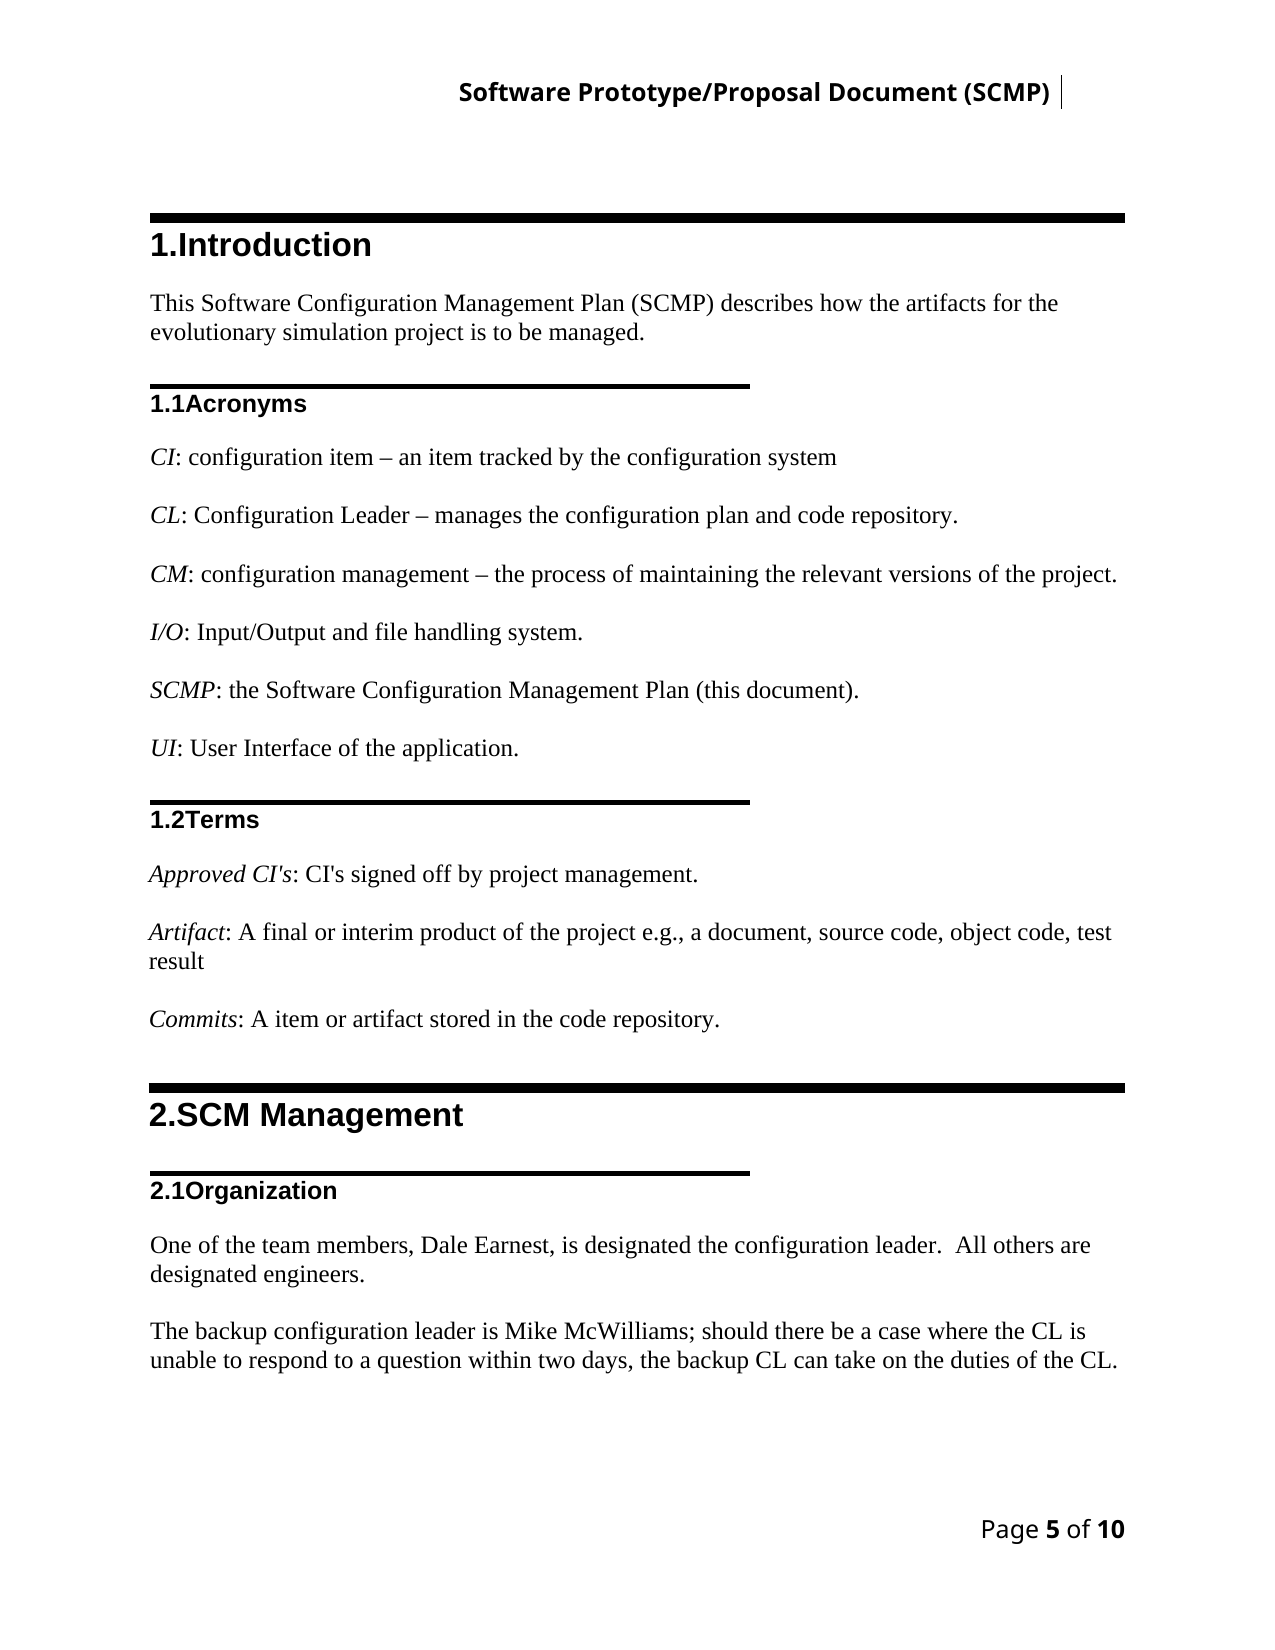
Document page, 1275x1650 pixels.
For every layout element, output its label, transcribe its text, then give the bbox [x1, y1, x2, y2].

subtitle Organization [150, 1176, 750, 1205]
text CI: configuration item – an item tracked by the configuration system [150, 442, 1125, 471]
text The backup configuration leader is Mike McWilliams; should there be a case where the CL is unable to respond to a question within two days, the backup CL can take on the duties of the CL. [150, 1316, 1125, 1374]
subtitle SCM Management [148, 1084, 1125, 1134]
text SCMP: the Software Configuration Management Plan (this document). [150, 675, 1125, 704]
text UI: User Interface of the application. [150, 733, 1125, 762]
text CM: configuration management – the process of maintaining the relevant versions of the project. [150, 559, 1125, 588]
text Commits: A item or artifact stored in the code repository. [148, 1004, 1125, 1033]
text Artifact: A final or interim product of the project e.g., a document, source code, object code, test result [148, 917, 1125, 974]
text Approved CI's: CI's signed off by project management. [148, 859, 1125, 887]
subtitle Terms [150, 805, 750, 834]
text CL: Configuration Leader – manages the configuration plan and code repository. [150, 501, 1125, 529]
text One of the team members, Dale Earnest, is designated the configuration leader. All others are designated engineers. [150, 1230, 1125, 1288]
subtitle Acronyms [150, 389, 750, 417]
text I/O: Input/Output and file handling system. [150, 617, 1125, 646]
text This Software Configuration Management Plan (SCMP) describes how the artifacts for the evolutionary simulation project is to be managed. [150, 288, 1125, 346]
subtitle Introduction [150, 223, 1125, 263]
